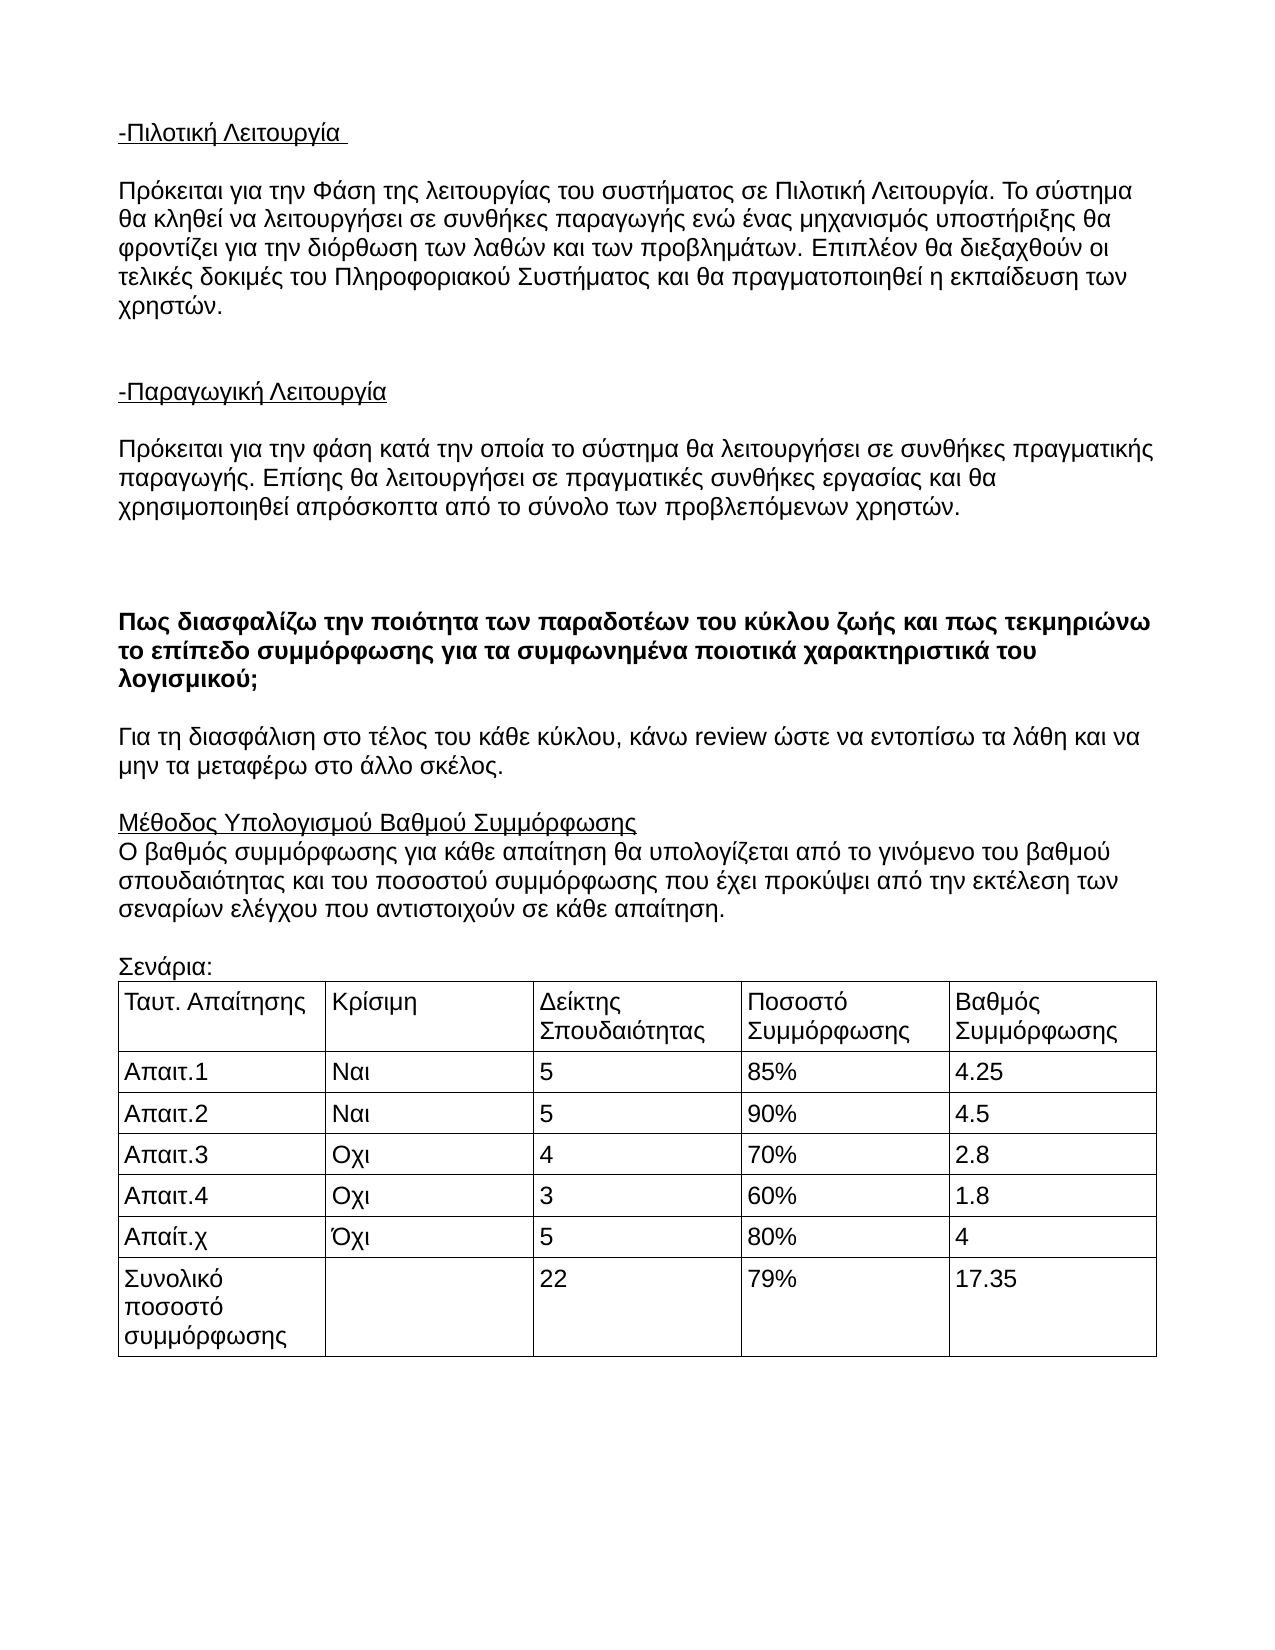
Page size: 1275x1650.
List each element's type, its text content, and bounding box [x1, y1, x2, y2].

table_cell Απαίτ.χ [119, 1217, 325, 1257]
text Πρόκειται για την φάση κατά την οποία το σύστημα θα λειτουργήσει σε συνθήκες πραγματικής παραγωγής. Επίσης θα λειτουργήσει σε πραγματικές συνθήκες εργασίας και θα χρησιμοποιηθεί απρόσκοπτα από το σύνολο των προβλεπόμενων χρηστών. [118, 434, 1157, 521]
text Μέθοδος Υπολογισμού Βαθμού Συμμόρφωσης [118, 808, 1157, 837]
table_cell Ναι [326, 1052, 533, 1092]
text Σενάρια: [118, 952, 1157, 981]
table_header Βαθμός Συμμόρφωσης [950, 982, 1156, 1051]
table_cell 60% [742, 1175, 949, 1216]
table_cell 4 [534, 1134, 741, 1174]
table_cell Απαιτ.2 [119, 1093, 325, 1133]
table_cell 90% [742, 1093, 949, 1133]
text Πως διασφαλίζω την ποιότητα των παραδοτέων του κύκλου ζωής και πως τεκμηριώνω το επίπεδο συμμόρφωσης για τα συμφωνημένα ποιοτικά χαρακτηριστικά του λογισμικού; [118, 607, 1157, 693]
table_cell 1.8 [950, 1175, 1156, 1216]
text Ο βαθμός συμμόρφωσης για κάθε απαίτηση θα υπολογίζεται από το γινόμενο του βαθμού σπουδαιότητας και του ποσοστού συμμόρφωσης που έχει προκύψει από την εκτέλεση των σεναρίων ελέγχου που αντιστοιχούν σε κάθε απαίτηση. [118, 837, 1157, 923]
table_cell 2.8 [950, 1134, 1156, 1174]
table_cell Απαιτ.4 [119, 1175, 325, 1216]
table_cell 70% [742, 1134, 949, 1174]
table_cell 22 [534, 1258, 741, 1356]
table_cell Οχι [326, 1175, 533, 1216]
text -Παραγωγική Λειτουργία [118, 377, 1157, 406]
text -Πιλοτική Λειτουργία [118, 118, 1157, 147]
table_cell 5 [534, 1217, 741, 1257]
table_header Δείκτης Σπουδαιότητας [534, 982, 741, 1051]
table_cell 79% [742, 1258, 949, 1356]
table_cell 80% [742, 1217, 949, 1257]
table_cell 4 [950, 1217, 1156, 1257]
table_cell 4.25 [950, 1052, 1156, 1092]
table_header Ταυτ. Απαίτησης [119, 982, 325, 1051]
table_cell Ναι [326, 1093, 533, 1133]
table_cell Οχι [326, 1134, 533, 1174]
table_cell 4.5 [950, 1093, 1156, 1133]
table_cell [326, 1258, 533, 1356]
table_cell 17.35 [950, 1258, 1156, 1356]
table_cell Συνολικό ποσοστό συμμόρφωσης [119, 1258, 325, 1356]
text Για τη διασφάλιση στο τέλος του κάθε κύκλου, κάνω review ώστε να εντοπίσω τα λάθη και να μην τα μεταφέρω στο άλλο σκέλος. [118, 722, 1157, 779]
table_cell 5 [534, 1093, 741, 1133]
table_header Κρίσιμη [326, 982, 533, 1051]
text Πρόκειται για την Φάση της λειτουργίας του συστήματος σε Πιλοτική Λειτουργία. Το σύστημα θα κληθεί να λειτουργήσει σε συνθήκες παραγωγής ενώ ένας μηχανισμός υποστήριξης θα φροντίζει για την διόρθωση των λαθών και των προβλημάτων. Επιπλέον θα διεξαχθούν οι τελικές δοκιμές του Πληροφοριακού Συστήματος και θα πραγματοποιηθεί η εκπαίδευση των χρηστών. [118, 176, 1157, 319]
table_cell 85% [742, 1052, 949, 1092]
table_cell 3 [534, 1175, 741, 1216]
table_cell Όχι [326, 1217, 533, 1257]
table_cell Απαιτ.1 [119, 1052, 325, 1092]
table_cell Απαιτ.3 [119, 1134, 325, 1174]
table_cell 5 [534, 1052, 741, 1092]
table_header Ποσοστό Συμμόρφωσης [742, 982, 949, 1051]
